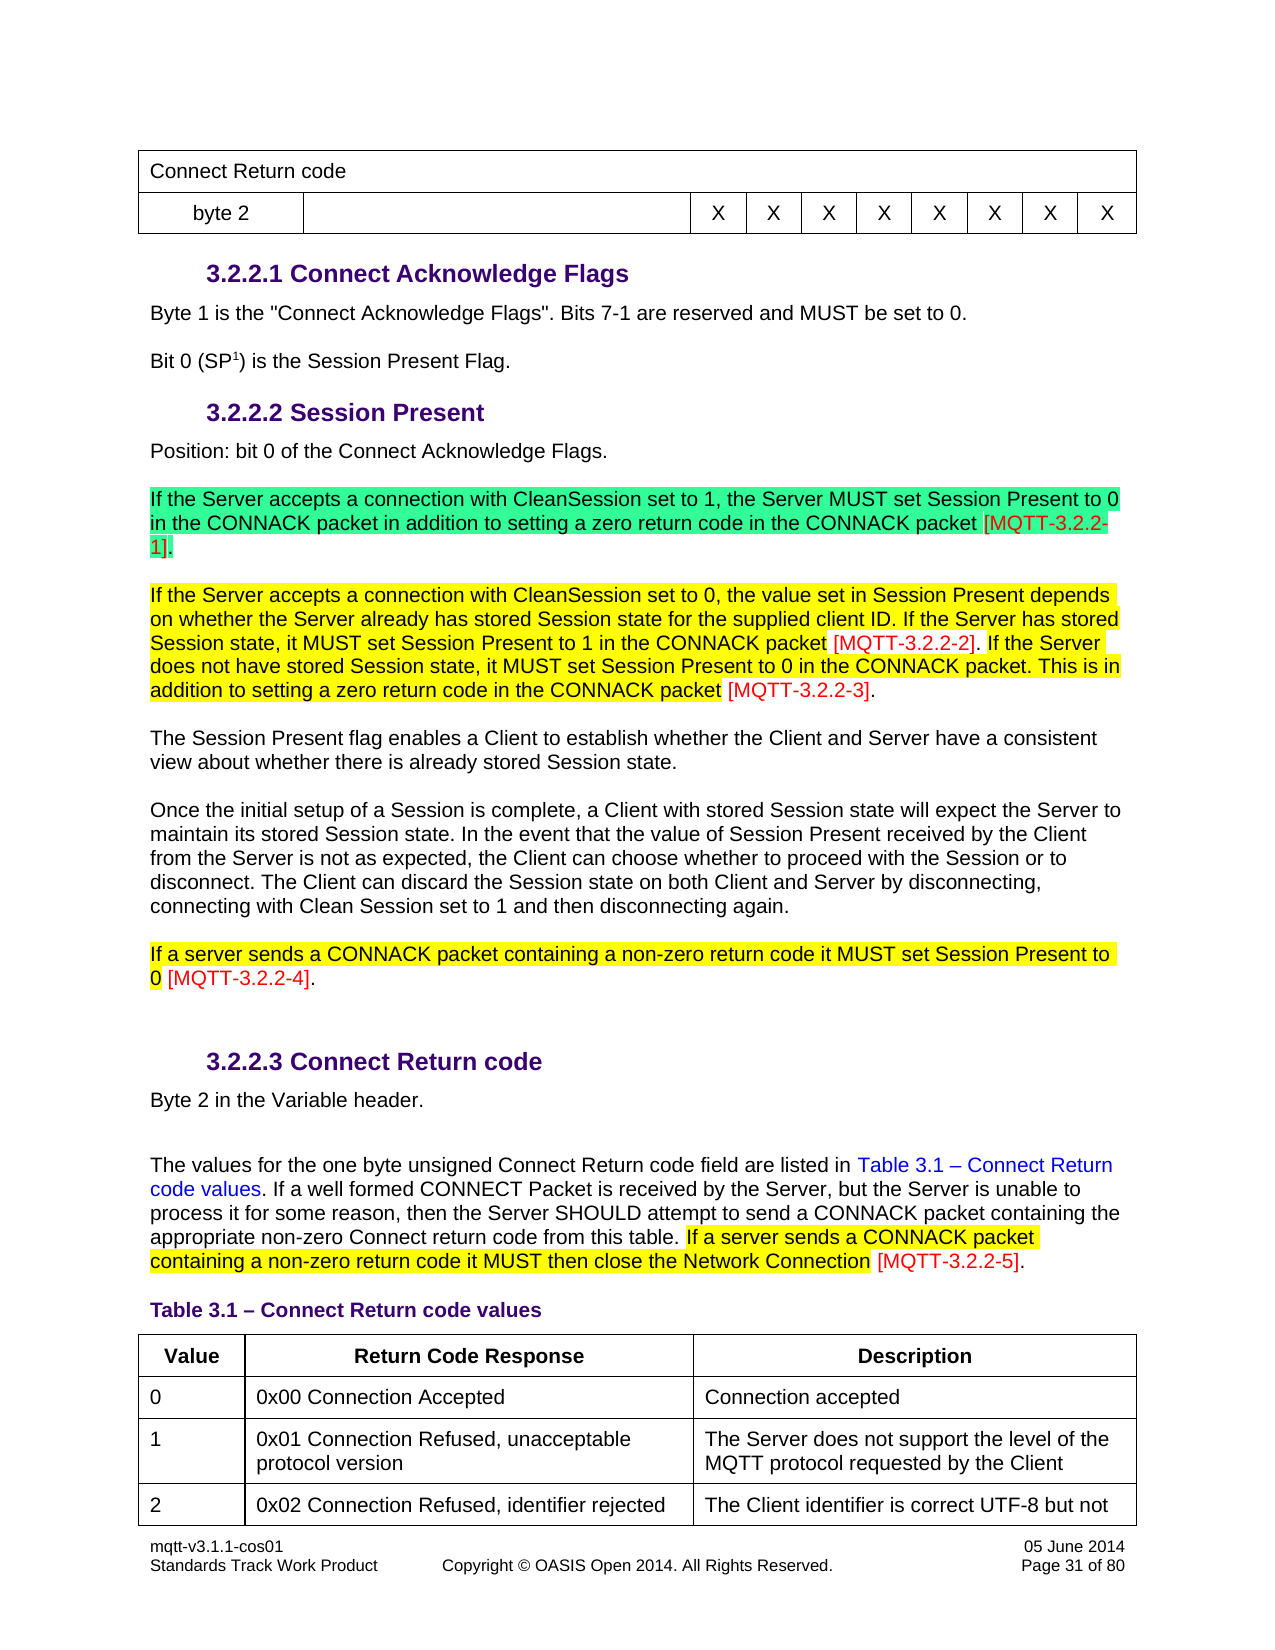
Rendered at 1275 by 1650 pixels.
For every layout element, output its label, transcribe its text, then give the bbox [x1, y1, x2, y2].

subtitle Session Present [206, 397, 1125, 426]
table_cell 0x02 Connection Refused, identifier rejected [246, 1484, 693, 1525]
text Byte 1 is the "Connect Acknowledge Flags". Bits 7-1 are reserved and MUST be set to 0. Bit 0 (SP1) is the Session Present Flag. [150, 301, 1125, 372]
text Position: bit 0 of the Connect Acknowledge Flags. If the Server accepts a connection with CleanSession set to 1, the Server MUST set Session Present to 0 in the CONNACK packet in addition to setting a zero return code in the CONNACK packet [MQTT-3.2.2-1]. If the Server accepts a connection with CleanSession set to 0, the value set in Session Present depends on whether the Server already has stored Session state for the supplied client ID. If the Server has stored Session state, it MUST set Session Present to 1 in the CONNACK packet [MQTT-3.2.2-2]. If the Server does not have stored Session state, it MUST set Session Present to 0 in the CONNACK packet. This is in addition to setting a zero return code in the CONNACK packet [MQTT-3.2.2-3]. The Session Present flag enables a Client to establish whether the Client and Server have a consistent view about whether there is already stored Session state. Once the initial setup of a Session is complete, a Client with stored Session state will expect the Server to maintain its stored Session state. In the event that the value of Session Present received by the Client from the Server is not as expected, the Client can choose whether to proceed with the Session or to disconnect. The Client can discard the Session state on both Client and Server by disconnecting, connecting with Clean Session set to 1 and then disconnecting again. If a server sends a CONNACK packet containing a non-zero return code it MUST set Session Present to 0 [MQTT-3.2.2-4]. [150, 439, 1125, 990]
table_cell 2 [139, 1484, 244, 1525]
table_cell 0x00 Connection Accepted [246, 1377, 693, 1417]
table_cell X [802, 193, 856, 233]
table_header Value [139, 1335, 244, 1376]
text The values for the one byte unsigned Connect Return code field are listed in Table 3.1 – Connect Return code values. If a well formed CONNECT Packet is received by the Server, but the Server is unable to process it for some reason, then the Server SHOULD attempt to send a CONNACK packet containing the appropriate non-zero Connect return code from this table. If a server sends a CONNACK packet containing a non-zero return code it MUST then close the Network Connection [MQTT-3.2.2-5]. [150, 1153, 1125, 1273]
table_cell X [691, 193, 746, 233]
table_cell The Server does not support the level of the MQTT protocol requested by the Client [694, 1419, 1136, 1483]
table_cell X [968, 193, 1022, 233]
table_cell [304, 193, 690, 233]
table_cell The Client identifier is correct UTF-8 but not [694, 1484, 1136, 1525]
table_cell Connect Return code [139, 151, 1136, 192]
table_cell X [857, 193, 911, 233]
table_cell 0x01 Connection Refused, unacceptable protocol version [246, 1419, 693, 1483]
table_cell X [1023, 193, 1077, 233]
table_cell 0 [139, 1377, 244, 1417]
table_cell Connection accepted [694, 1377, 1136, 1417]
table_cell 1 [139, 1419, 244, 1483]
subtitle Table 3.1 – Connect Return code values [150, 1298, 1125, 1322]
table_cell X [912, 193, 967, 233]
text Byte 2 in the Variable header. [150, 1088, 1125, 1112]
table_header Return Code Response [246, 1335, 693, 1376]
table_cell byte 2 [139, 193, 303, 233]
table_cell X [747, 193, 801, 233]
table_cell X [1078, 193, 1136, 233]
subtitle Connect Return code [206, 1047, 1125, 1076]
subtitle Connect Acknowledge Flags [206, 259, 1125, 288]
table_header Description [694, 1335, 1136, 1376]
